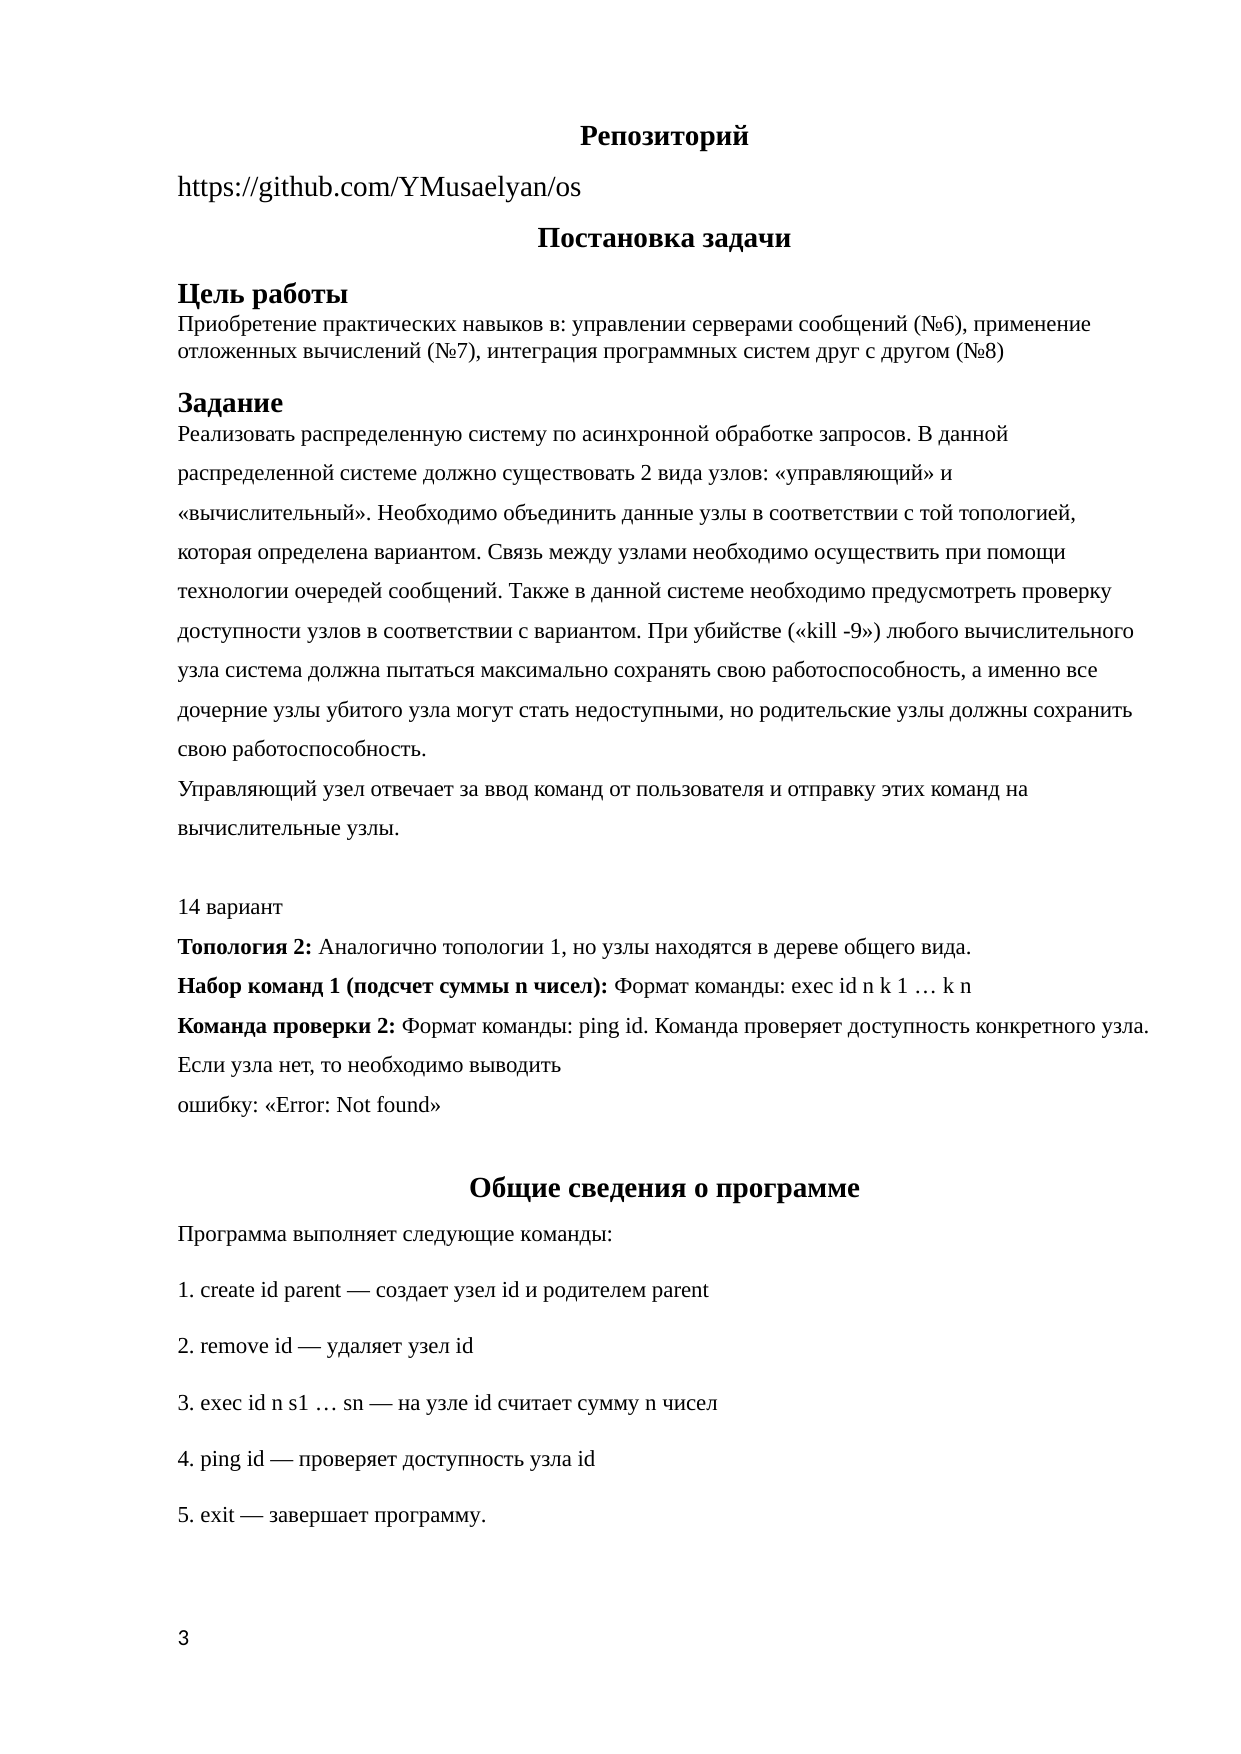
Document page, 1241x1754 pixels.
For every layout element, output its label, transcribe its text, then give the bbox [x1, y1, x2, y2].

text дочерние узлы убитого узла могут стать недоступными, но родительские узлы должны сохранить [177, 696, 1152, 722]
subtitle Задание [177, 385, 1152, 419]
text узла система должна пытаться максимально сохранять свою работоспособность, а именно все [177, 657, 1152, 683]
text Реализовать распределенную систему по асинхронной обработке запросов. В данной [177, 420, 1152, 446]
text 5. exit — завершает программу. [177, 1501, 1152, 1527]
text Управляющий узел отвечает за ввод команд от пользователя и отправку этих команд на [177, 775, 1152, 801]
text Общие сведения о программе [177, 1170, 1152, 1203]
text свою работоспособность. [177, 736, 1152, 762]
text «вычислительный». Необходимо объединить данные узлы в соответствии с той топологией, [177, 499, 1152, 525]
text 2. remove id — удаляет узел id [177, 1332, 1152, 1359]
text 1. create id parent — создает узел id и родителем parent [177, 1276, 1152, 1303]
text Постановка задачи [177, 220, 1152, 254]
text ошибку: «Error: Not found» [177, 1091, 1152, 1117]
text https://github.com/YMusaelyan/os [177, 169, 1152, 203]
subtitle Цель работы [177, 276, 1152, 309]
text Программа выполняет следующие команды: [177, 1220, 1152, 1246]
text вычислительные узлы. 14 вариант [177, 814, 1152, 920]
text 3. exec id n s1 … sn — на узле id считает сумму n чисел [177, 1388, 1152, 1415]
text технологии очередей сообщений. Также в данной системе необходимо предусмотреть проверку [177, 578, 1152, 604]
text распределенной системе должно существовать 2 вида узлов: «управляющий» и [177, 459, 1152, 486]
text 4. ping id — проверяет доступность узла id [177, 1445, 1152, 1471]
text Приобретение практических навыков в: управлении серверами сообщений (№6), применение отложенных вычислений (№7), интеграция программных систем друг с другом (№8) [177, 310, 1152, 364]
text которая определена вариантом. Связь между узлами необходимо осуществить при помощи [177, 538, 1152, 564]
text Топология 2: Аналогично топологии 1, но узлы находятся в дереве общего вида. [177, 933, 1152, 959]
text Репозиторий [177, 118, 1152, 152]
text Команда проверки 2: Формат команды: ping id. Команда проверяет доступность конкретного узла. Если узла нет, то необходимо выводить [177, 1012, 1152, 1078]
text доступности узлов в соответствии с вариантом. При убийстве («kill -9») любого вычислительного [177, 617, 1152, 643]
text Набор команд 1 (подсчет суммы n чисел): Формат команды: exec id n k 1 … k n [177, 972, 1152, 999]
